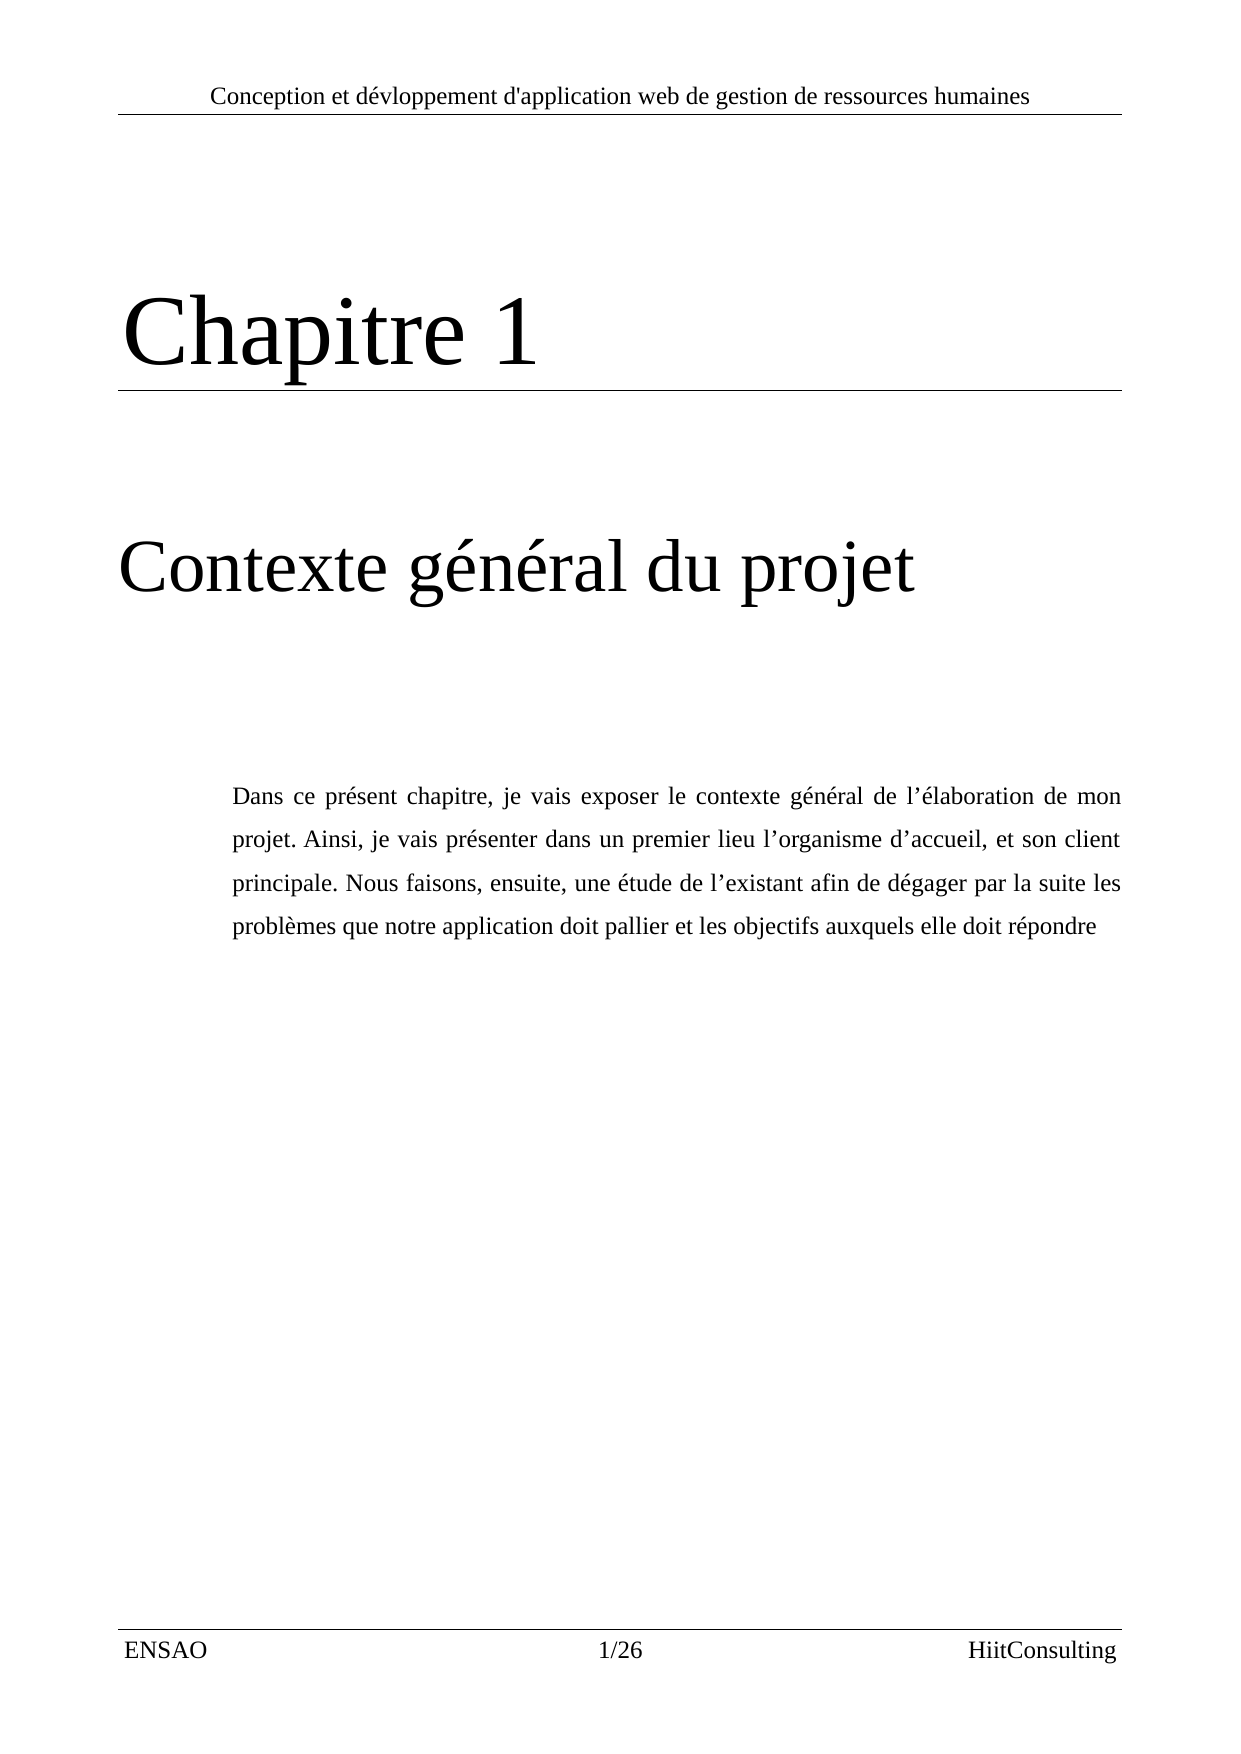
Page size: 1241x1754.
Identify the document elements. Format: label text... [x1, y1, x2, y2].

text Contexte général du projet [118, 521, 1122, 607]
text Chapitre 1 [118, 266, 1122, 390]
text Dans ce présent chapitre, je vais exposer le contexte général de l’élaboration de mon projet. Ainsi, je vais présenter dans un premier lieu l’organisme d’accueil, et son client principale. Nous faisons, ensuite, une étude de l’existant afin de dégager par la suite les problèmes que notre application doit pallier et les objectifs auxquels elle doit répondre [232, 781, 1122, 939]
